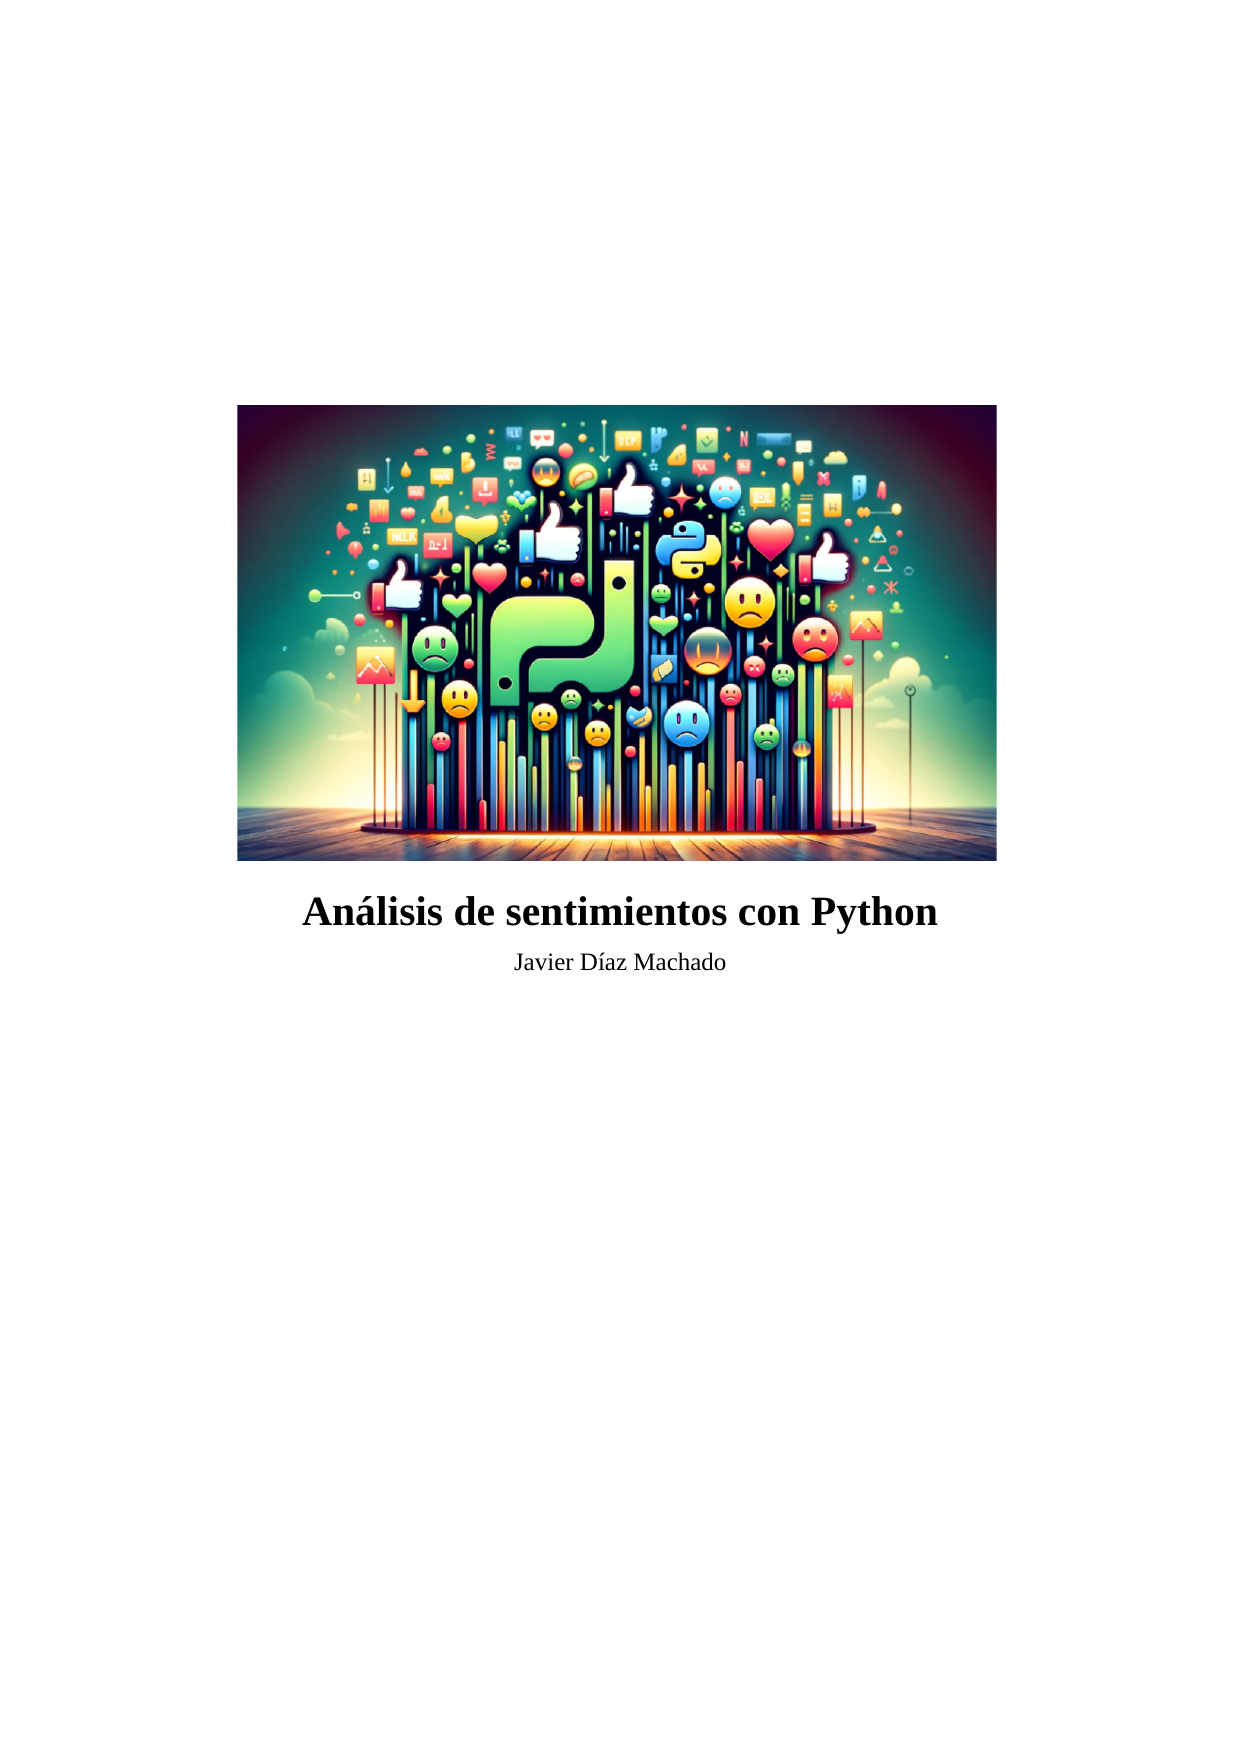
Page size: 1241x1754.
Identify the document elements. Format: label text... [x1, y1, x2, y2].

picture [237, 405, 997, 861]
subtitle Análisis de sentimientos con Python [118, 887, 1122, 935]
text Javier Díaz Machado [118, 947, 1122, 976]
